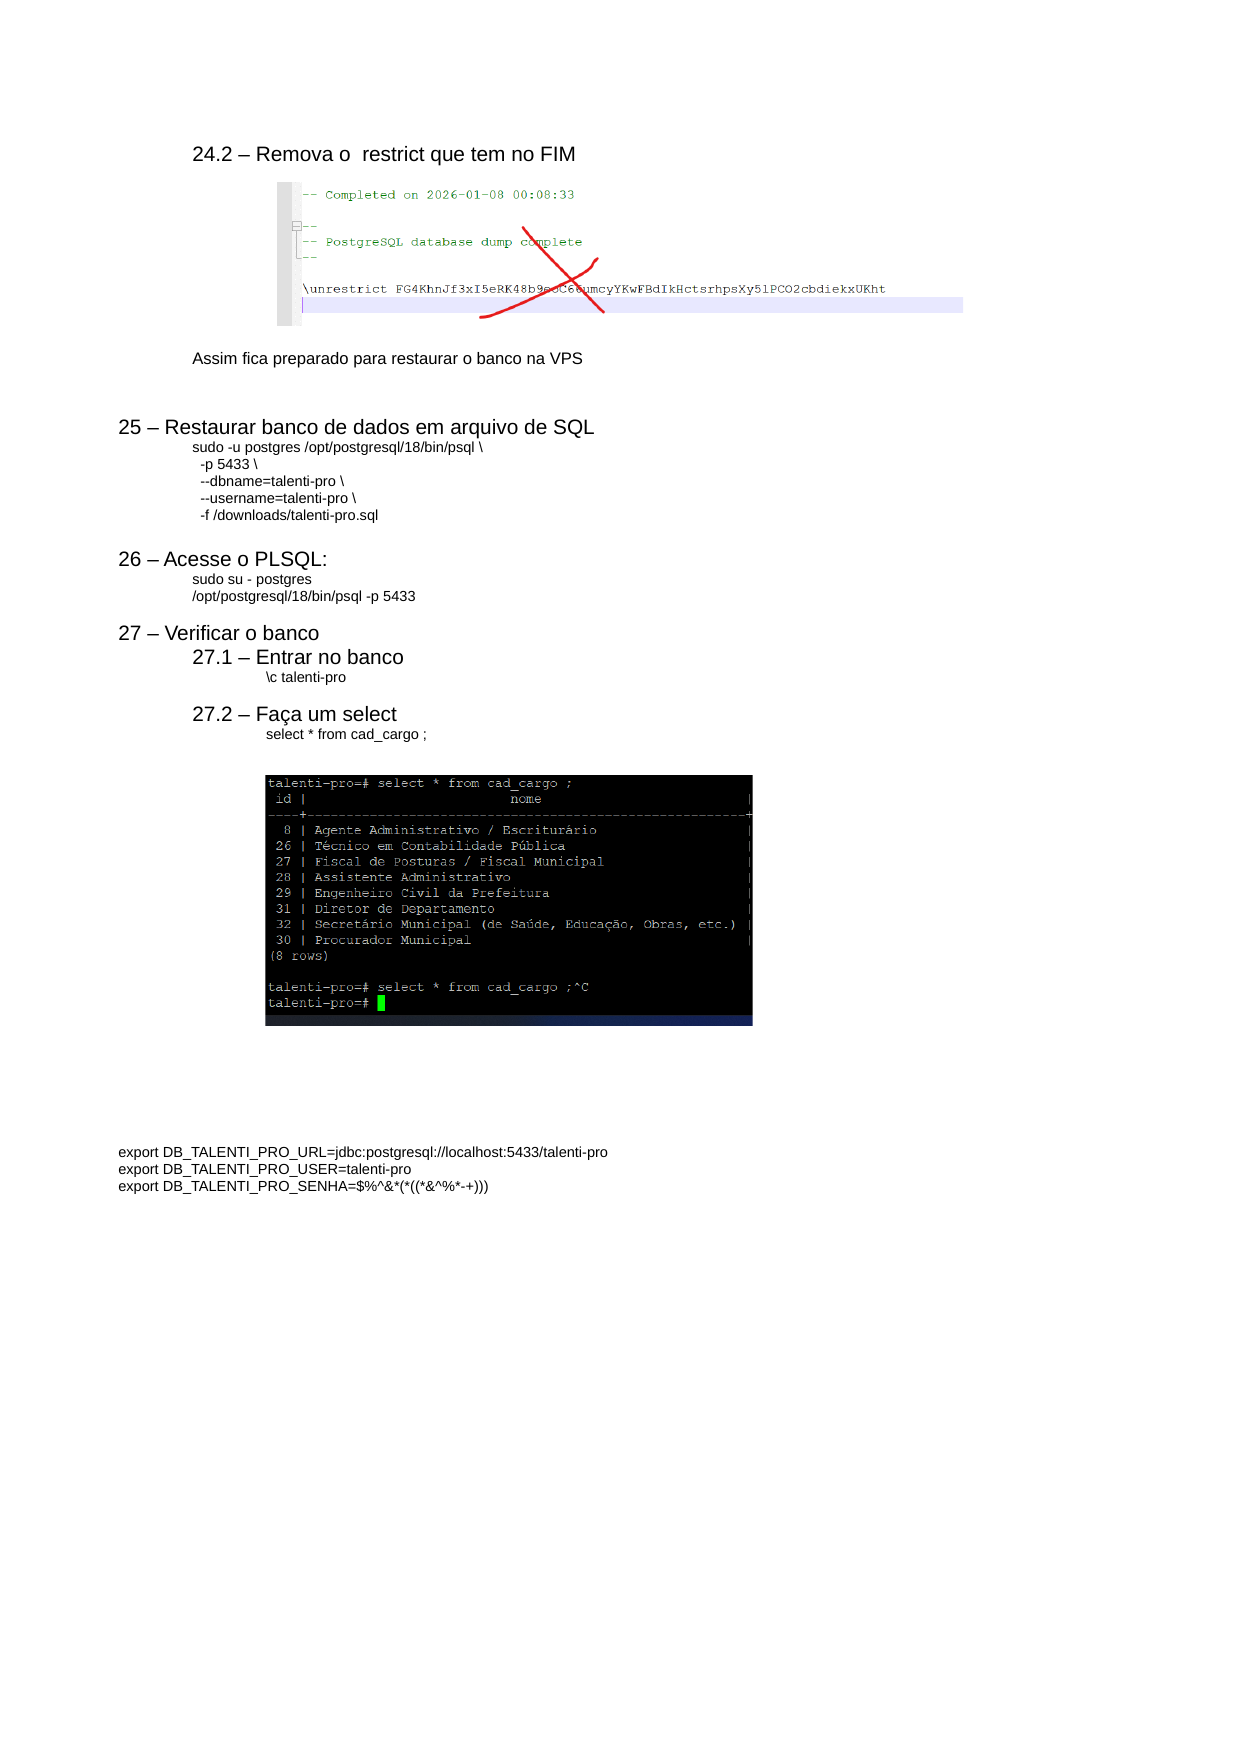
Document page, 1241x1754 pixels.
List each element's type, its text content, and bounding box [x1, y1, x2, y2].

text 25 – Restaurar banco de dados em arquivo de SQL [118, 415, 1122, 439]
picture [277, 182, 964, 326]
text 27 – Verificar o banco [118, 621, 1122, 645]
text -p 5433 \ [192, 456, 1122, 473]
picture [265, 775, 753, 1026]
text 24.2 – Remova o restrict que tem no FIM [192, 142, 1122, 166]
text 27.2 – Faça um select [192, 702, 1122, 726]
text sudo -u postgres /opt/postgresql/18/bin/psql \ [192, 439, 1122, 456]
text sudo su - postgres [192, 571, 1122, 587]
text --dbname=talenti-pro \ [192, 473, 1122, 489]
text 26 – Acesse o PLSQL: [118, 547, 1122, 571]
text Assim fica preparado para restaurar o banco na VPS [192, 349, 1122, 368]
text export DB_TALENTI_PRO_USER=talenti-pro [118, 1160, 1122, 1177]
text --username=talenti-pro \ [192, 489, 1122, 506]
text \c talenti-pro [266, 669, 1122, 685]
text -f /downloads/talenti-pro.sql [192, 506, 1122, 523]
text export DB_TALENTI_PRO_SENHA=$%^&*(*((*&^%*-+))) [118, 1177, 1122, 1194]
text 27.1 – Entrar no banco [192, 645, 1122, 669]
text select * from cad_cargo ; [266, 726, 1122, 743]
text /opt/postgresql/18/bin/psql -p 5433 [192, 587, 1122, 604]
text export DB_TALENTI_PRO_URL=jdbc:postgresql://localhost:5433/talenti-pro [118, 1144, 1122, 1160]
